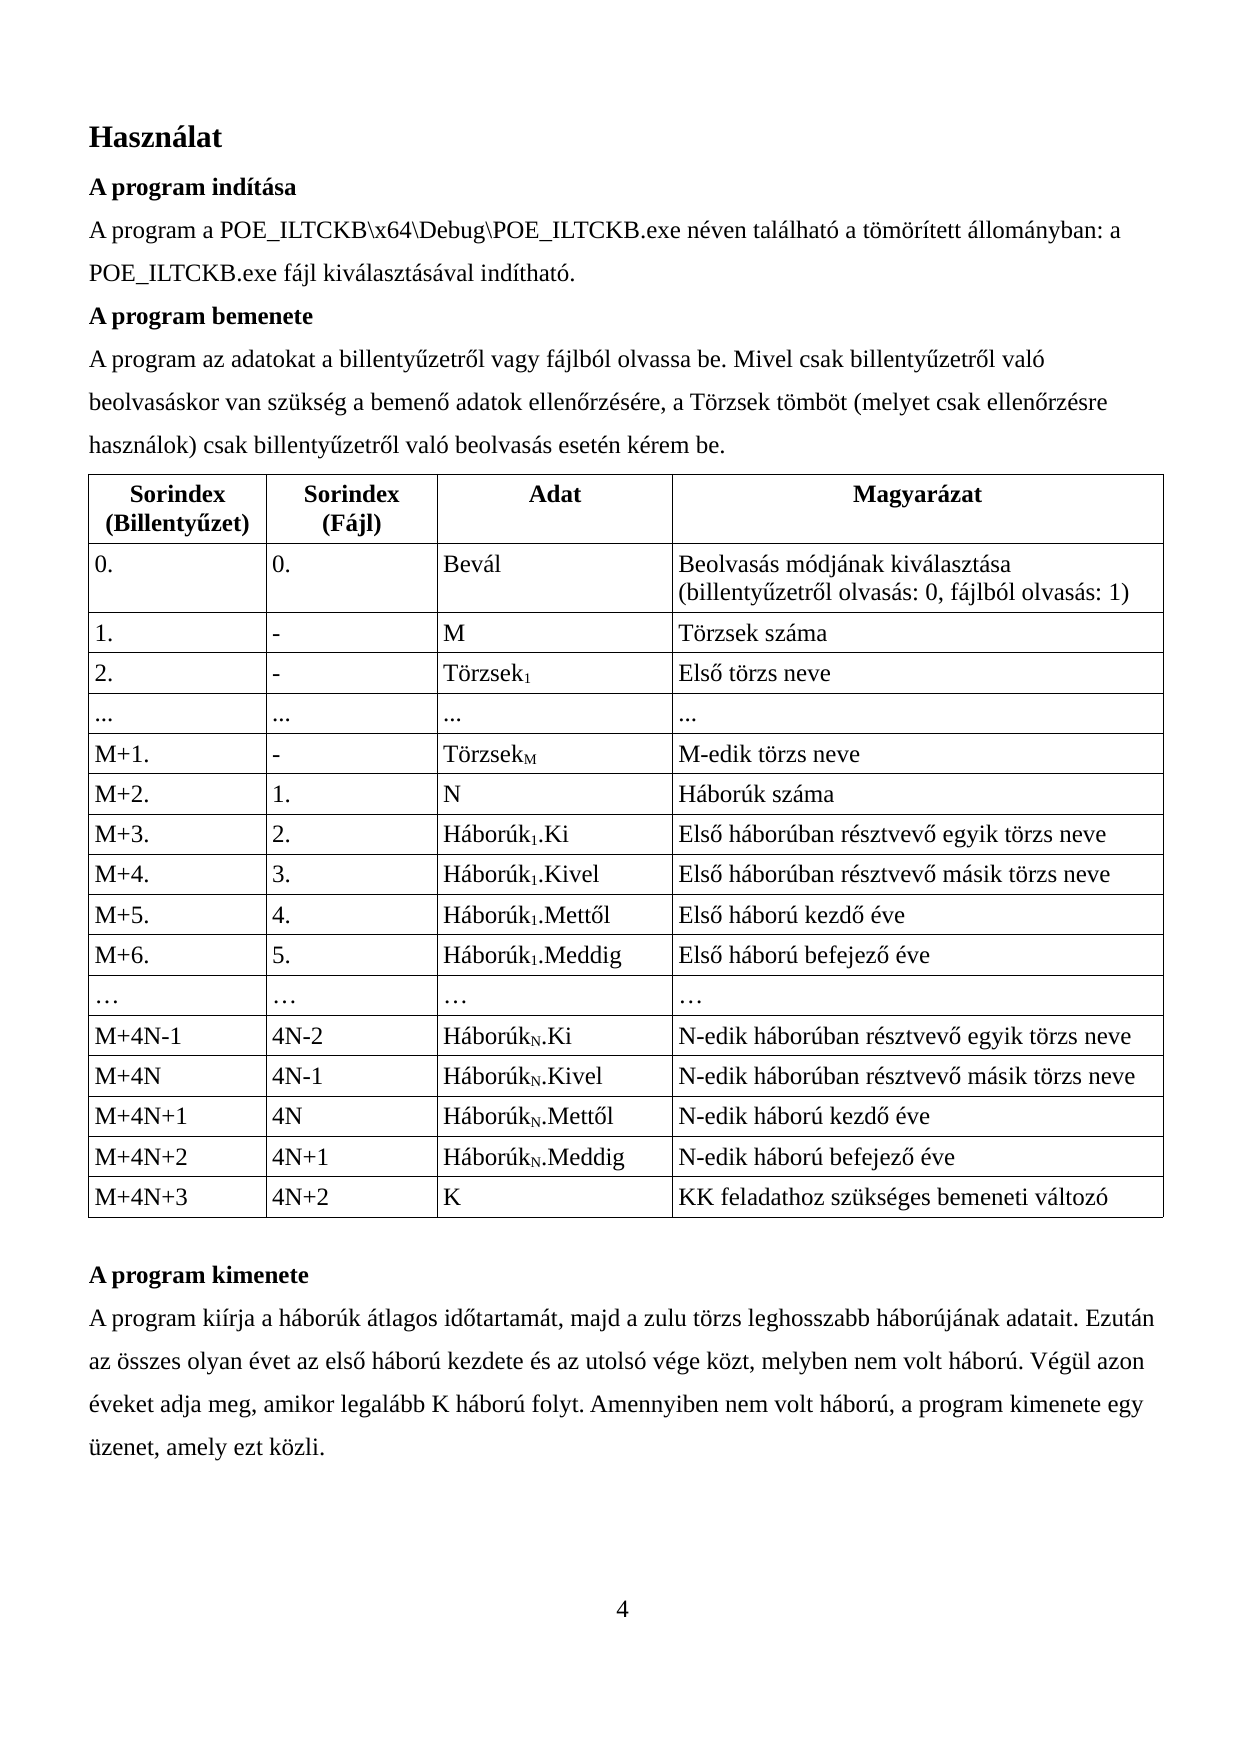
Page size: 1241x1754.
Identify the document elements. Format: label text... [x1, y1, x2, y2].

table_cell KK feladathoz szükséges bemeneti változó [673, 1177, 1163, 1217]
table_cell … [673, 976, 1163, 1015]
table_cell … [438, 976, 672, 1015]
table_cell Első törzs neve [673, 653, 1163, 692]
table_cell ... [438, 694, 672, 733]
table_cell HáborúkN.Mettől [438, 1097, 672, 1136]
table_cell M+4N [89, 1056, 266, 1096]
table_cell 2. [89, 653, 266, 692]
table_cell 3. [267, 855, 437, 894]
table_cell Háborúk1.Mettől [438, 895, 672, 934]
table_cell 1. [267, 774, 437, 813]
table_cell - [267, 734, 437, 773]
table_cell M+6. [89, 935, 266, 975]
text Használat [88, 118, 1156, 154]
text A program kiírja a háborúk átlagos időtartamát, majd a zulu törzs leghosszabb háborújának adatait. Ezután az összes olyan évet az első háború kezdete és az utolsó vége közt, melyben nem volt háború. Végül azon éveket adja meg, amikor legalább K háború folyt. Amennyiben nem volt háború, a program kimenete egy üzenet, amely ezt közli. [88, 1303, 1156, 1461]
table_cell N-edik háborúban résztvevő másik törzs neve [673, 1056, 1163, 1096]
table_cell 5. [267, 935, 437, 975]
table_cell 4N-2 [267, 1016, 437, 1055]
table_cell ... [673, 694, 1163, 733]
table_cell Háborúk1.Kivel [438, 855, 672, 894]
table_cell K [438, 1177, 672, 1217]
text A program indítása [88, 172, 1156, 201]
table_cell M+3. [89, 815, 266, 854]
text A program a POE_ILTCKB\x64\Debug\POE_ILTCKB.exe néven található a tömörített állományban: a POE_ILTCKB.exe fájl kiválasztásával indítható. [88, 215, 1156, 287]
table_cell Beolvasás módjának kiválasztása (billentyűzetről olvasás: 0, fájlból olvasás: 1) [673, 544, 1163, 612]
table_cell 2. [267, 815, 437, 854]
table_cell M+4N+3 [89, 1177, 266, 1217]
table_cell M+5. [89, 895, 266, 934]
table_cell Első háború befejező éve [673, 935, 1163, 975]
table_cell M+4N+1 [89, 1097, 266, 1136]
table_cell 4N-1 [267, 1056, 437, 1096]
table_cell M-edik törzs neve [673, 734, 1163, 773]
table_cell 4. [267, 895, 437, 934]
table_cell HáborúkN.Kivel [438, 1056, 672, 1096]
table_cell - [267, 613, 437, 652]
table_header Magyarázat [673, 475, 1163, 543]
table_cell HáborúkN.Ki [438, 1016, 672, 1055]
table_cell 4N+1 [267, 1137, 437, 1176]
table_cell - [267, 653, 437, 692]
table_cell Háborúk1.Meddig [438, 935, 672, 975]
table_cell 0. [267, 544, 437, 612]
table_header Sorindex (Fájl) [267, 475, 437, 543]
table_cell HáborúkN.Meddig [438, 1137, 672, 1176]
table_cell N [438, 774, 672, 813]
table_cell TörzsekM [438, 734, 672, 773]
table_cell 1. [89, 613, 266, 652]
table_cell M+4. [89, 855, 266, 894]
table_cell Háborúk1.Ki [438, 815, 672, 854]
text A program az adatokat a billentyűzetről vagy fájlból olvassa be. Mivel csak billentyűzetről való beolvasáskor van szükség a bemenő adatok ellenőrzésére, a Törzsek tömböt (melyet csak ellenőrzésre használok) csak billentyűzetről való beolvasás esetén kérem be. [88, 344, 1156, 459]
table_header Sorindex (Billentyűzet) [89, 475, 266, 543]
table_cell Törzsek1 [438, 653, 672, 692]
text A program bemenete [88, 301, 1156, 330]
table_cell Első háborúban résztvevő egyik törzs neve [673, 815, 1163, 854]
table_cell N-edik háború kezdő éve [673, 1097, 1163, 1136]
table_cell N-edik háborúban résztvevő egyik törzs neve [673, 1016, 1163, 1055]
table_cell M+1. [89, 734, 266, 773]
table_cell ... [89, 694, 266, 733]
table_cell M+4N-1 [89, 1016, 266, 1055]
table_cell Törzsek száma [673, 613, 1163, 652]
table_cell … [89, 976, 266, 1015]
text A program kimenete [88, 1260, 1156, 1288]
table_cell M+2. [89, 774, 266, 813]
table_cell 4N [267, 1097, 437, 1136]
table_cell Első háborúban résztvevő másik törzs neve [673, 855, 1163, 894]
table_cell 0. [89, 544, 266, 612]
table_cell Háborúk száma [673, 774, 1163, 813]
table_header Adat [438, 475, 672, 543]
table_cell M+4N+2 [89, 1137, 266, 1176]
table_cell Első háború kezdő éve [673, 895, 1163, 934]
table_cell M [438, 613, 672, 652]
table_cell ... [267, 694, 437, 733]
table_cell 4N+2 [267, 1177, 437, 1217]
table_cell N-edik háború befejező éve [673, 1137, 1163, 1176]
table_cell Bevál [438, 544, 672, 612]
table_cell … [267, 976, 437, 1015]
